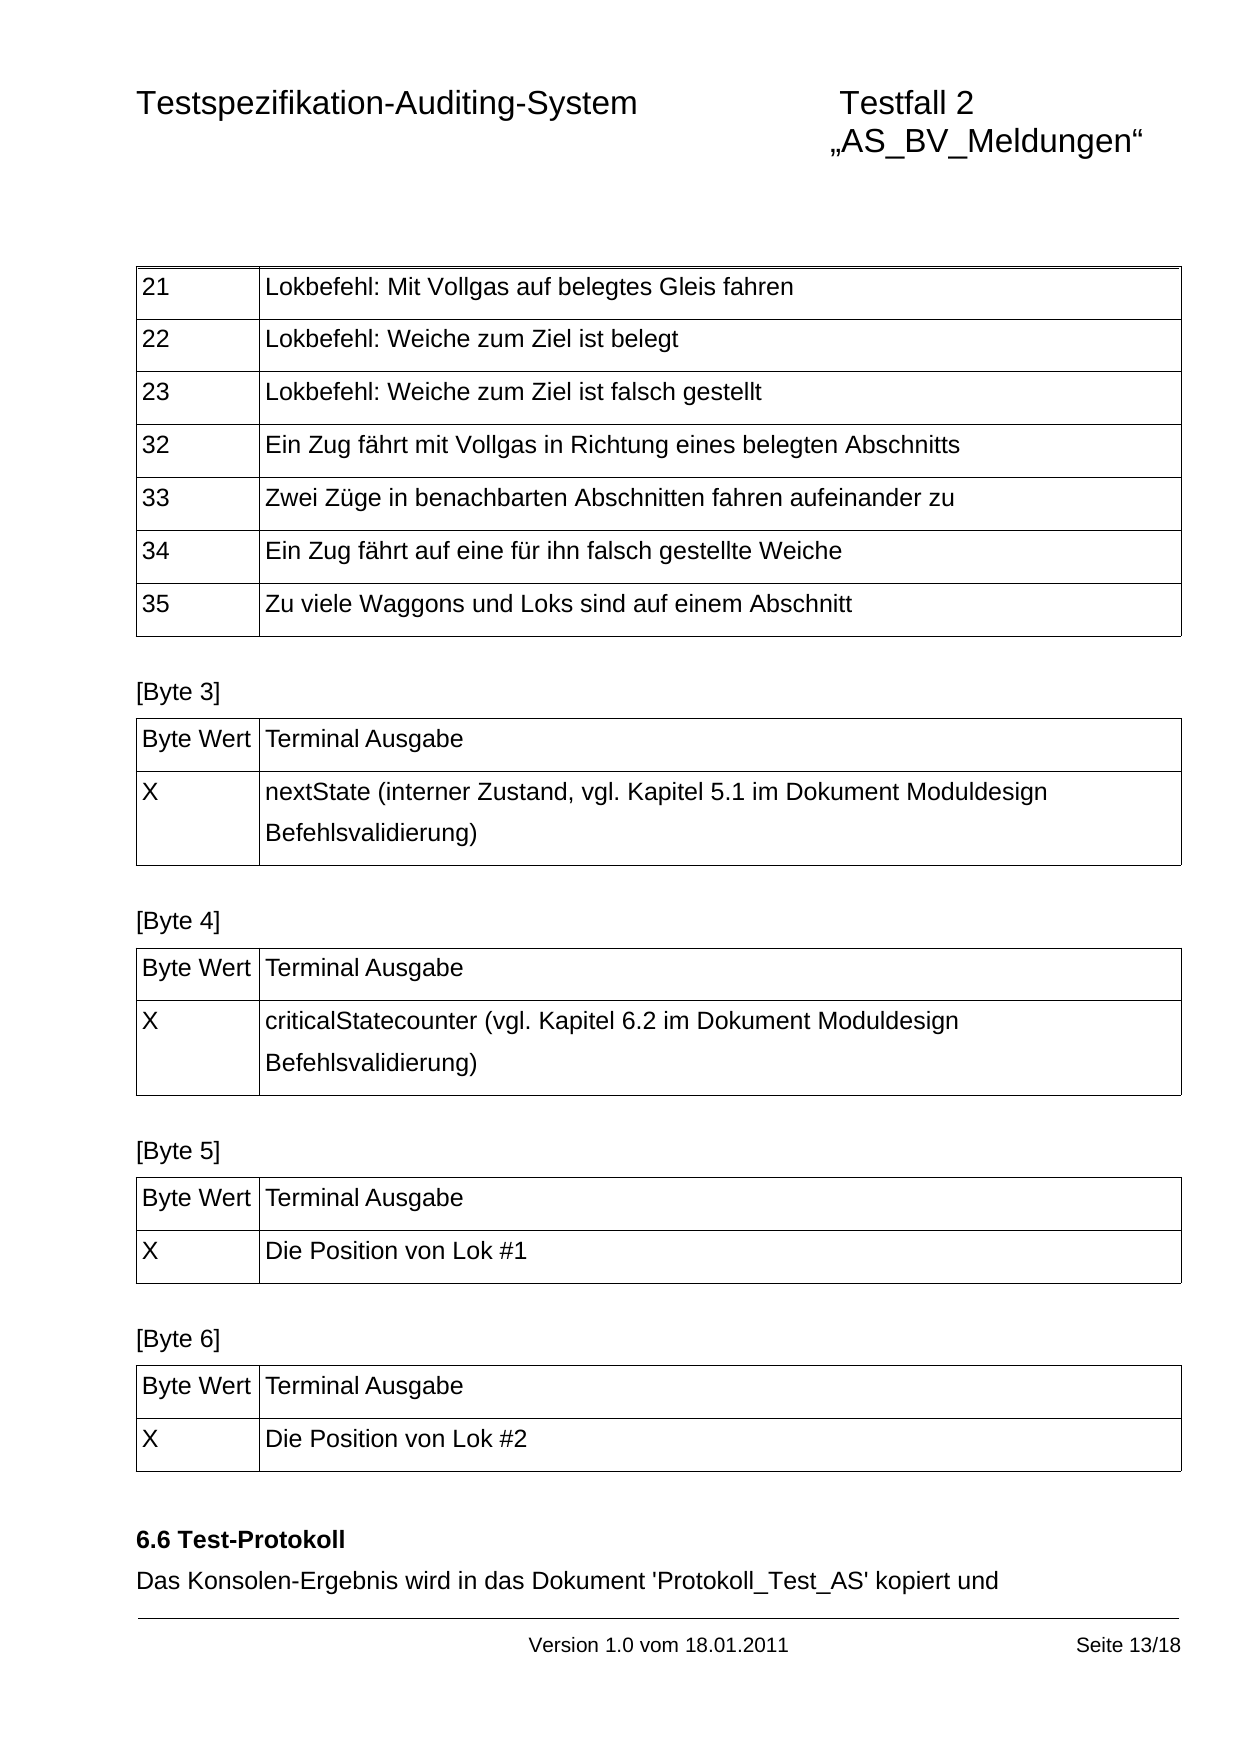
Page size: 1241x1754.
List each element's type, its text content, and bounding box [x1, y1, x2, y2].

table_header Byte Wert [137, 949, 259, 1000]
table_cell Lokbefehl: Weiche zum Ziel ist falsch gestellt [260, 372, 1181, 424]
text [Byte 3] [136, 677, 1181, 706]
text Das Konsolen-Ergebnis wird in das Dokument 'Protokoll_Test_AS' kopiert und [136, 1566, 1181, 1595]
table_cell criticalStatecounter (vgl. Kapitel 6.2 im Dokument Moduldesign Befehlsvalidierung) [260, 1001, 1181, 1094]
table_header Terminal Ausgabe [260, 949, 1181, 1000]
table_cell Ein Zug fährt auf eine für ihn falsch gestellte Weiche [260, 531, 1181, 583]
table_header Terminal Ausgabe [260, 1366, 1181, 1418]
text [Byte 4] [136, 906, 1181, 935]
table_cell X [137, 1231, 259, 1283]
table_cell 21 [137, 289, 259, 319]
table_header Byte Wert [137, 719, 259, 771]
table_cell 22 [137, 320, 259, 371]
table_cell 23 [137, 372, 259, 424]
table_header Terminal Ausgabe [260, 719, 1181, 771]
table_header Byte Wert [137, 1178, 259, 1230]
table_cell 34 [137, 531, 259, 583]
text [Byte 5] [136, 1136, 1181, 1164]
table_cell X [137, 1419, 259, 1471]
table_cell nextState (interner Zustand, vgl. Kapitel 5.1 im Dokument Moduldesign Befehlsvalidierung) [260, 772, 1181, 865]
table_cell Die Position von Lok #1 [260, 1231, 1181, 1283]
table_header Byte Wert [137, 1366, 259, 1418]
table_cell X [137, 772, 259, 865]
table_cell Zu viele Waggons und Loks sind auf einem Abschnitt [260, 584, 1181, 636]
subtitle Test-Protokoll [136, 1525, 1181, 1553]
table_cell Zwei Züge in benachbarten Abschnitten fahren aufeinander zu [260, 478, 1181, 530]
table_cell Die Position von Lok #2 [260, 1419, 1181, 1471]
table_cell 35 [137, 584, 259, 636]
table_cell Lokbefehl: Mit Vollgas auf belegtes Gleis fahren [260, 289, 1181, 319]
table_cell Ein Zug fährt mit Vollgas in Richtung eines belegten Abschnitts [260, 425, 1181, 477]
table_cell 32 [137, 425, 259, 477]
table_header Terminal Ausgabe [260, 1178, 1181, 1230]
table_cell 33 [137, 478, 259, 530]
table_cell X [137, 1001, 259, 1094]
table_cell Lokbefehl: Weiche zum Ziel ist belegt [260, 320, 1181, 371]
text [Byte 6] [136, 1324, 1181, 1353]
